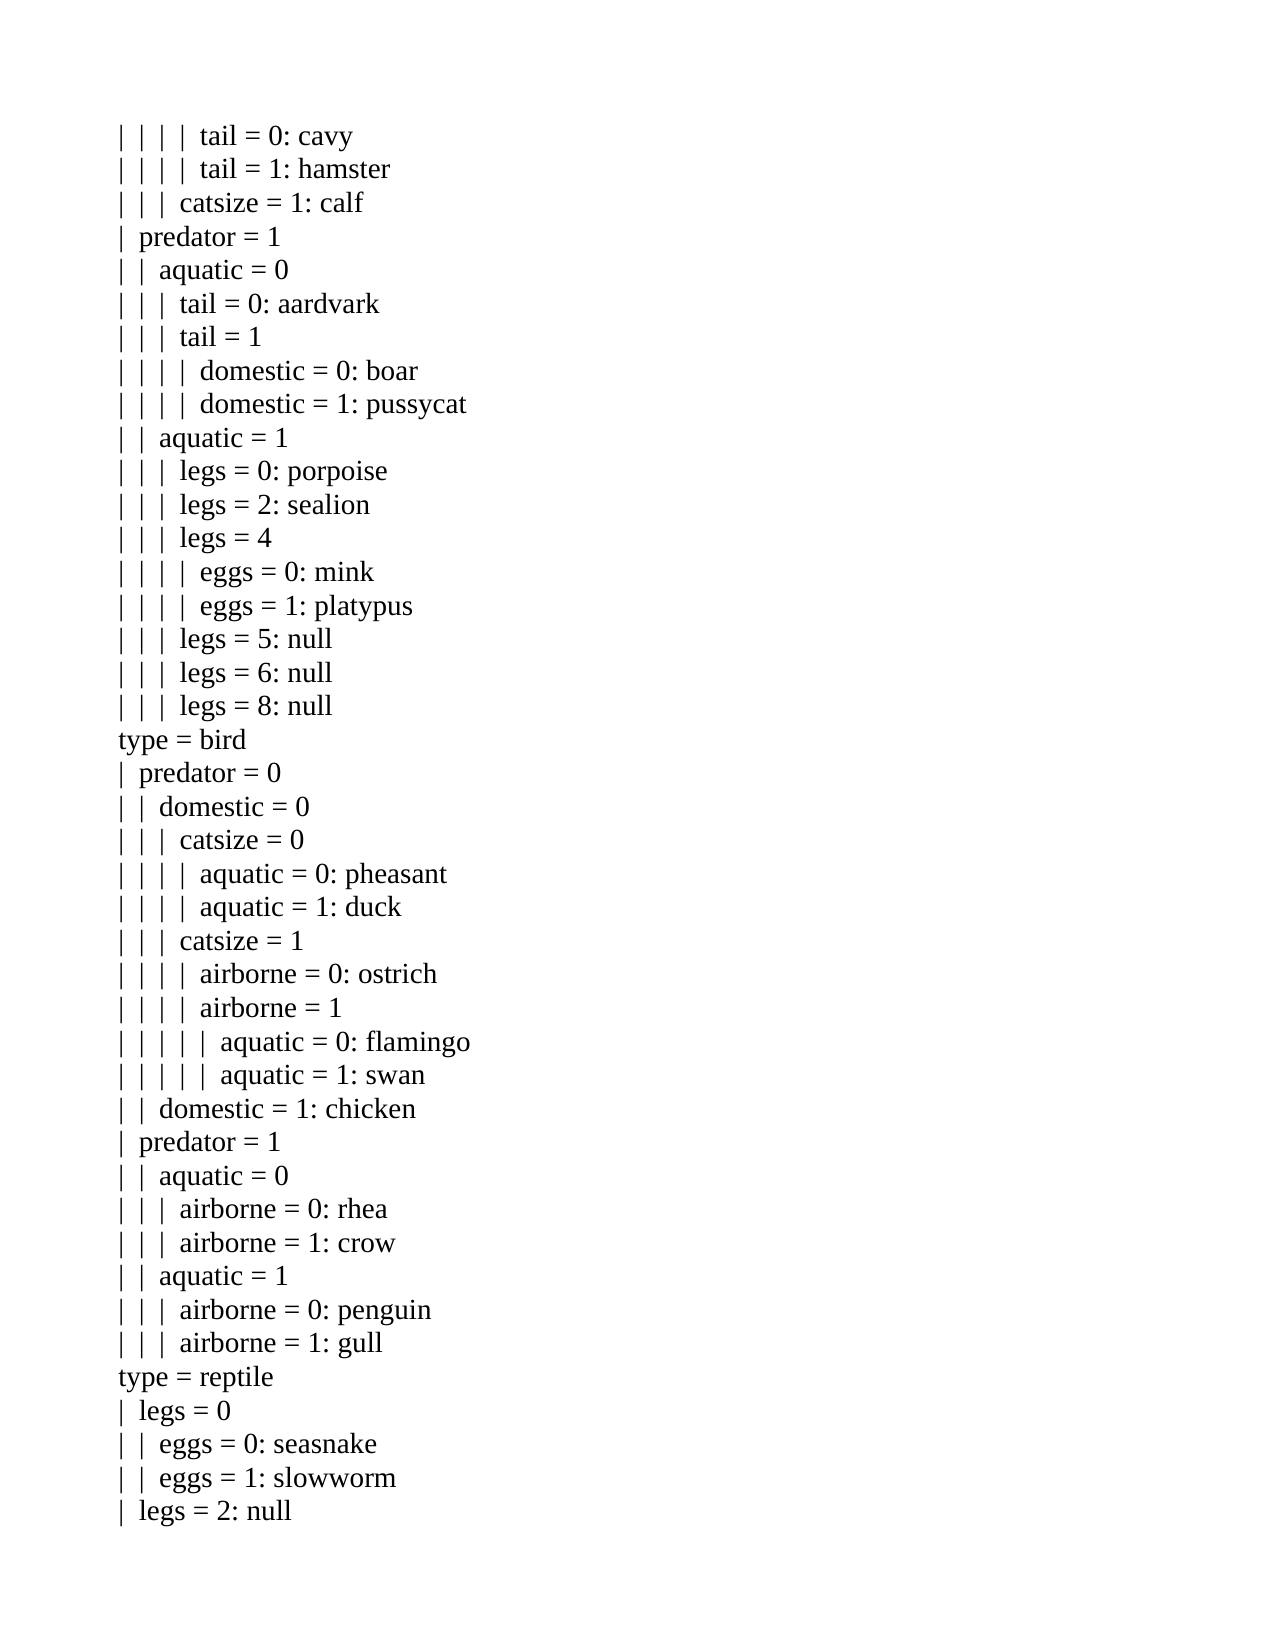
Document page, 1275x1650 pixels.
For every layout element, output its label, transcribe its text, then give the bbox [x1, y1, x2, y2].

text | | aquatic = 1 [118, 1258, 1157, 1292]
text | | | | tail = 1: hamster [118, 152, 1157, 185]
text | | | | | aquatic = 0: flamingo [118, 1024, 1157, 1057]
text | | | legs = 8: null [118, 688, 1157, 722]
text | | | | domestic = 0: boar [118, 353, 1157, 386]
text | | | legs = 2: sealion [118, 487, 1157, 521]
text | | | legs = 0: porpoise [118, 453, 1157, 487]
text | | | airborne = 1: crow [118, 1225, 1157, 1258]
text | | | | aquatic = 1: duck [118, 889, 1157, 923]
text | | | tail = 0: aardvark [118, 286, 1157, 319]
text | | | catsize = 1: calf [118, 185, 1157, 219]
text | | | | eggs = 0: mink [118, 554, 1157, 588]
text type = reptile [118, 1359, 1157, 1393]
text | predator = 0 [118, 755, 1157, 789]
text | | | | | aquatic = 1: swan [118, 1057, 1157, 1091]
text | | | | airborne = 0: ostrich [118, 957, 1157, 990]
text | | | airborne = 0: rhea [118, 1191, 1157, 1225]
text | | | legs = 5: null [118, 621, 1157, 655]
text | | | | airborne = 1 [118, 990, 1157, 1024]
text | | aquatic = 1 [118, 420, 1157, 453]
text | | | catsize = 0 [118, 822, 1157, 856]
text | | | | domestic = 1: pussycat [118, 386, 1157, 420]
text | | | airborne = 1: gull [118, 1326, 1157, 1359]
text | | domestic = 0 [118, 789, 1157, 822]
text | predator = 1 [118, 219, 1157, 252]
text | | | tail = 1 [118, 319, 1157, 353]
text | | | | eggs = 1: platypus [118, 588, 1157, 621]
text | | eggs = 1: slowworm [118, 1460, 1157, 1493]
text | legs = 0 [118, 1393, 1157, 1426]
text | | aquatic = 0 [118, 1158, 1157, 1191]
text | | | catsize = 1 [118, 923, 1157, 957]
text | predator = 1 [118, 1124, 1157, 1158]
text | | aquatic = 0 [118, 252, 1157, 286]
text | | domestic = 1: chicken [118, 1091, 1157, 1124]
text | | | legs = 4 [118, 521, 1157, 554]
text type = bird [118, 722, 1157, 755]
text | | eggs = 0: seasnake [118, 1426, 1157, 1460]
text | | | legs = 6: null [118, 655, 1157, 688]
text | | | | tail = 0: cavy [118, 118, 1157, 152]
text | legs = 2: null [118, 1493, 1157, 1527]
text | | | | aquatic = 0: pheasant [118, 856, 1157, 889]
text | | | airborne = 0: penguin [118, 1292, 1157, 1326]
